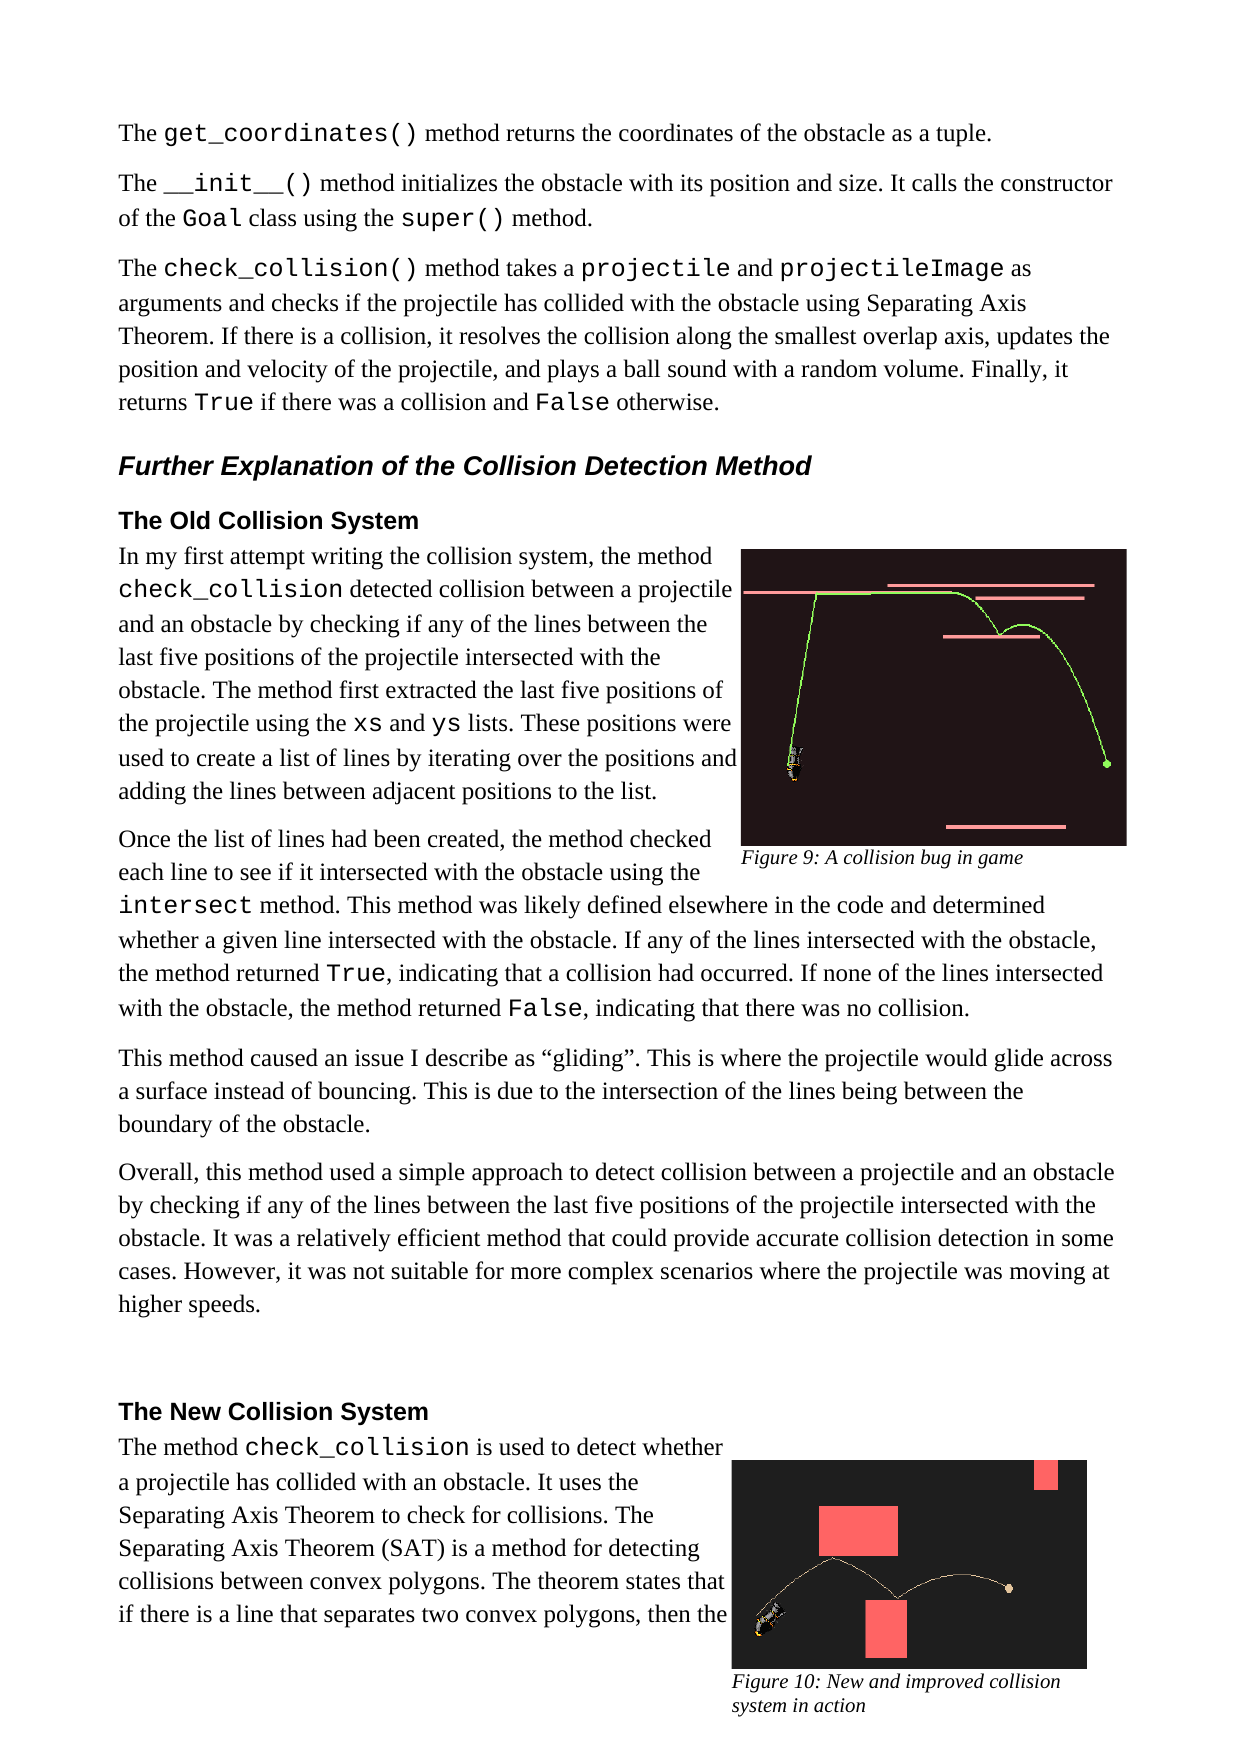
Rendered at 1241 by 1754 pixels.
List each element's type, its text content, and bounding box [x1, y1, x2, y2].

text Overall, this method used a simple approach to detect collision between a projectile and an obstacle by checking if any of the lines between the last five positions of the projectile intersected with the obstacle. It was a relatively efficient method that could provide accurate collision detection in some cases. However, it was not suitable for more complex scenarios where the projectile was moving at higher speeds. [118, 1157, 1122, 1318]
text The check_collision() method takes a projectile and projectileImage as arguments and checks if the projectile has collided with the obstacle using Separating Axis Theorem. If there is a collision, it resolves the collision along the smallest overlap axis, updates the position and velocity of the projectile, and plays a ball sound with a random volume. Finally, it returns True if there was a collision and False otherwise. [118, 253, 1122, 418]
text The __init__() method initializes the obstacle with its position and size. It calls the constructor of the Goal class using the super() method. [118, 168, 1122, 234]
text Once the list of lines had been created, the method checked each line to see if it intersected with the obstacle using the intersect method. This method was likely defined elsewhere in the code and determined whether a given line intersected with the obstacle. If any of the lines intersected with the obstacle, the method returned True, indicating that a collision had occurred. If none of the lines intersected with the obstacle, the method returned False, indicating that there was no collision. [118, 824, 1122, 1024]
text This method caused an issue I describe as “gliding”. This is where the projectile would glide across a surface instead of bouncing. This is due to the intersection of the lines being between the boundary of the obstacle. [118, 1043, 1122, 1138]
text Figure 9: A collision bug in game [741, 846, 1127, 869]
text The method check_collision is used to detect whether a projectile has collided with an obstacle. It uses the Separating Axis Theorem to check for collisions. The Separating Axis Theorem (SAT) is a method for detecting collisions between convex polygons. The theorem states that if there is a line that separates two convex polygons, then the [118, 1432, 1122, 1628]
picture [731, 1460, 1087, 1669]
subtitle The Old Collision System [118, 506, 1122, 535]
subtitle The New Collision System [118, 1397, 1122, 1426]
picture [740, 549, 1127, 846]
text The get_coordinates() method returns the coordinates of the obstacle as a tuple. [118, 118, 1122, 149]
text Figure 10: New and improved collision system in action [732, 1669, 1087, 1717]
text In my first attempt writing the collision system, the method check_collision detected collision between a projectile and an obstacle by checking if any of the lines between the last five positions of the projectile intersected with the obstacle. The method first extracted the last five positions of the projectile using the xs and ys lists. These positions were used to create a list of lines by iterating over the positions and adding the lines between adjacent positions to the list. [118, 537, 1127, 805]
subtitle Further Explanation of the Collision Detection Method [118, 450, 1122, 481]
